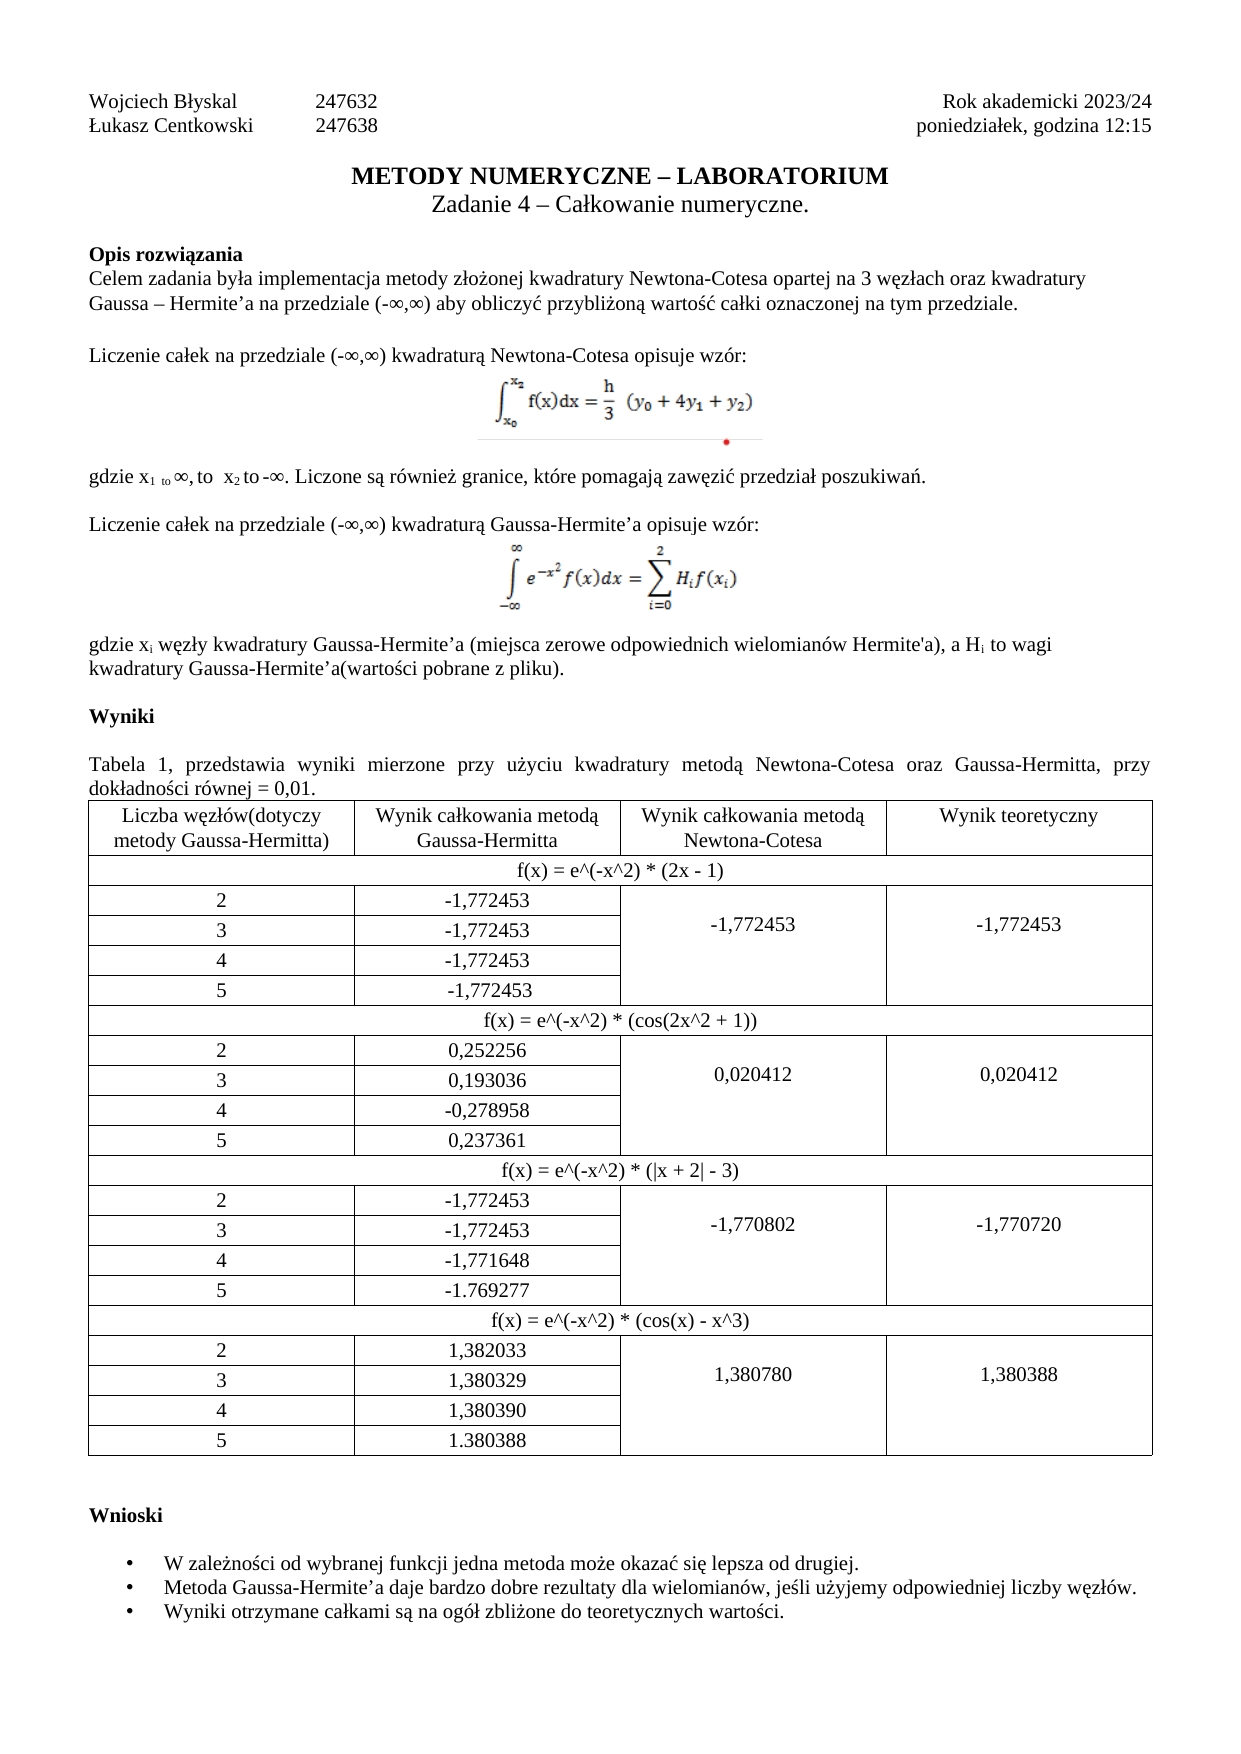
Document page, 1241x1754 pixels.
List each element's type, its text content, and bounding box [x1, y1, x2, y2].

table_header Wojciech Błyskal 247632 Łukasz Centkowski 247638 [89, 89, 620, 137]
table_cell -1.769277 [355, 1276, 620, 1304]
table_cell 0,252256 [355, 1036, 620, 1064]
table_header Rok akademicki 2023/24 poniedziałek, godzina 12:15 [620, 89, 1152, 137]
table_cell f(x) = e^(-x^2) * (cos(2x^2 + 1)) [89, 1006, 1152, 1034]
table_cell 0,193036 [355, 1066, 620, 1094]
table_cell 0,237361 [355, 1126, 620, 1154]
table_cell -1,772453 [621, 886, 886, 1004]
text Zadanie 4 – Całkowanie numeryczne. [88, 189, 1152, 218]
table_cell 3 [89, 1366, 354, 1394]
table_cell -1,772453 [355, 886, 620, 914]
table_cell 4 [89, 946, 354, 974]
table_cell -1,770802 [621, 1186, 886, 1304]
table_cell 4 [89, 1396, 354, 1424]
table_cell f(x) = e^(-x^2) * (cos(x) - x^3) [89, 1306, 1152, 1334]
list W zależności od wybranej funkcji jedna metoda może okazać się lepsza od drugiej. [126, 1551, 1152, 1575]
table_cell 2 [89, 1186, 354, 1214]
list Metoda Gaussa-Hermite’a daje bardzo dobre rezultaty dla wielomianów, jeśli użyjemy odpowiedniej liczby węzłów. [126, 1575, 1152, 1599]
text Liczenie całek na przedziale (-∞,∞) kwadraturą Gaussa-Hermite’a opisuje wzór: [88, 512, 1152, 536]
table_cell -1,772453 [355, 976, 620, 1004]
table_cell -0,278958 [355, 1096, 620, 1124]
table_cell -1,772453 [355, 1186, 620, 1214]
text Opis rozwiązania [88, 242, 1152, 266]
table_cell 2 [89, 1036, 354, 1064]
text Liczenie całek na przedziale (-∞,∞) kwadraturą Newtona-Cotesa opisuje wzór: [88, 343, 1152, 367]
table_cell 2 [89, 886, 354, 914]
table_cell -1,772453 [355, 916, 620, 944]
table_cell 4 [89, 1096, 354, 1124]
list Wyniki otrzymane całkami są na ogół zbliżone do teoretycznych wartości. [126, 1599, 1152, 1623]
text Wyniki [88, 704, 1152, 728]
table_cell 2 [89, 1336, 354, 1364]
table_cell 1,380329 [355, 1366, 620, 1394]
picture [477, 367, 763, 446]
text gdzie x1 to ∞, to x2 to -∞. Liczone są również granice, które pomagają zawęzić przedział poszukiwań. [88, 463, 1152, 488]
text Tabela 1, przedstawia wyniki mierzone przy użyciu kwadratury metodą Newtona-Cotesa oraz Gaussa-Hermitta, przy dokładności równej = 0,01. [88, 752, 1152, 800]
table_cell 1.380388 [355, 1426, 620, 1454]
text gdzie xi węzły kwadratury Gaussa-Hermite’a (miejsca zerowe odpowiednich wielomianów Hermite'a), a Hi to wagi kwadratury Gaussa-Hermite’a(wartości pobrane z pliku). [88, 632, 1152, 680]
table_cell 3 [89, 916, 354, 944]
table_cell -1,770720 [887, 1186, 1152, 1304]
table_cell 5 [89, 976, 354, 1004]
table_cell 3 [89, 1066, 354, 1094]
table_cell -1,772453 [355, 1216, 620, 1244]
table_cell -1,771648 [355, 1246, 620, 1274]
table_cell 0,020412 [621, 1036, 886, 1154]
text Wnioski [88, 1503, 1152, 1527]
table_header Wynik całkowania metodą Newtona-Cotesa [621, 801, 886, 854]
table_header Wynik całkowania metodą Gaussa-Hermitta [355, 801, 620, 854]
table_cell 1,380390 [355, 1396, 620, 1424]
table_header Liczba węzłów(dotyczy metody Gaussa-Hermitta) [89, 801, 354, 854]
table_cell 1,380780 [621, 1336, 886, 1454]
table_cell 5 [89, 1426, 354, 1454]
table_cell -1,772453 [355, 946, 620, 974]
table_cell 5 [89, 1126, 354, 1154]
table_cell 0,020412 [887, 1036, 1152, 1154]
table_header Wynik teoretyczny [887, 801, 1152, 854]
table_cell 1,382033 [355, 1336, 620, 1364]
table_cell -1,772453 [887, 886, 1152, 1004]
table_cell 5 [89, 1276, 354, 1304]
table_cell f(x) = e^(-x^2) * (|x + 2| - 3) [89, 1156, 1152, 1184]
table_cell 1,380388 [887, 1336, 1152, 1454]
picture [496, 535, 744, 617]
table_cell 4 [89, 1246, 354, 1274]
table_cell 3 [89, 1216, 354, 1244]
text Celem zadania była implementacja metody złożonej kwadratury Newtona-Cotesa opartej na 3 węzłach oraz kwadratury Gaussa – Hermite’a na przedziale (-∞,∞) aby obliczyć przybliżoną wartość całki oznaczonej na tym przedziale. [88, 266, 1152, 314]
text METODY NUMERYCZNE – LABORATORIUM [88, 161, 1152, 189]
table_cell f(x) = e^(-x^2) * (2x - 1) [89, 856, 1152, 884]
